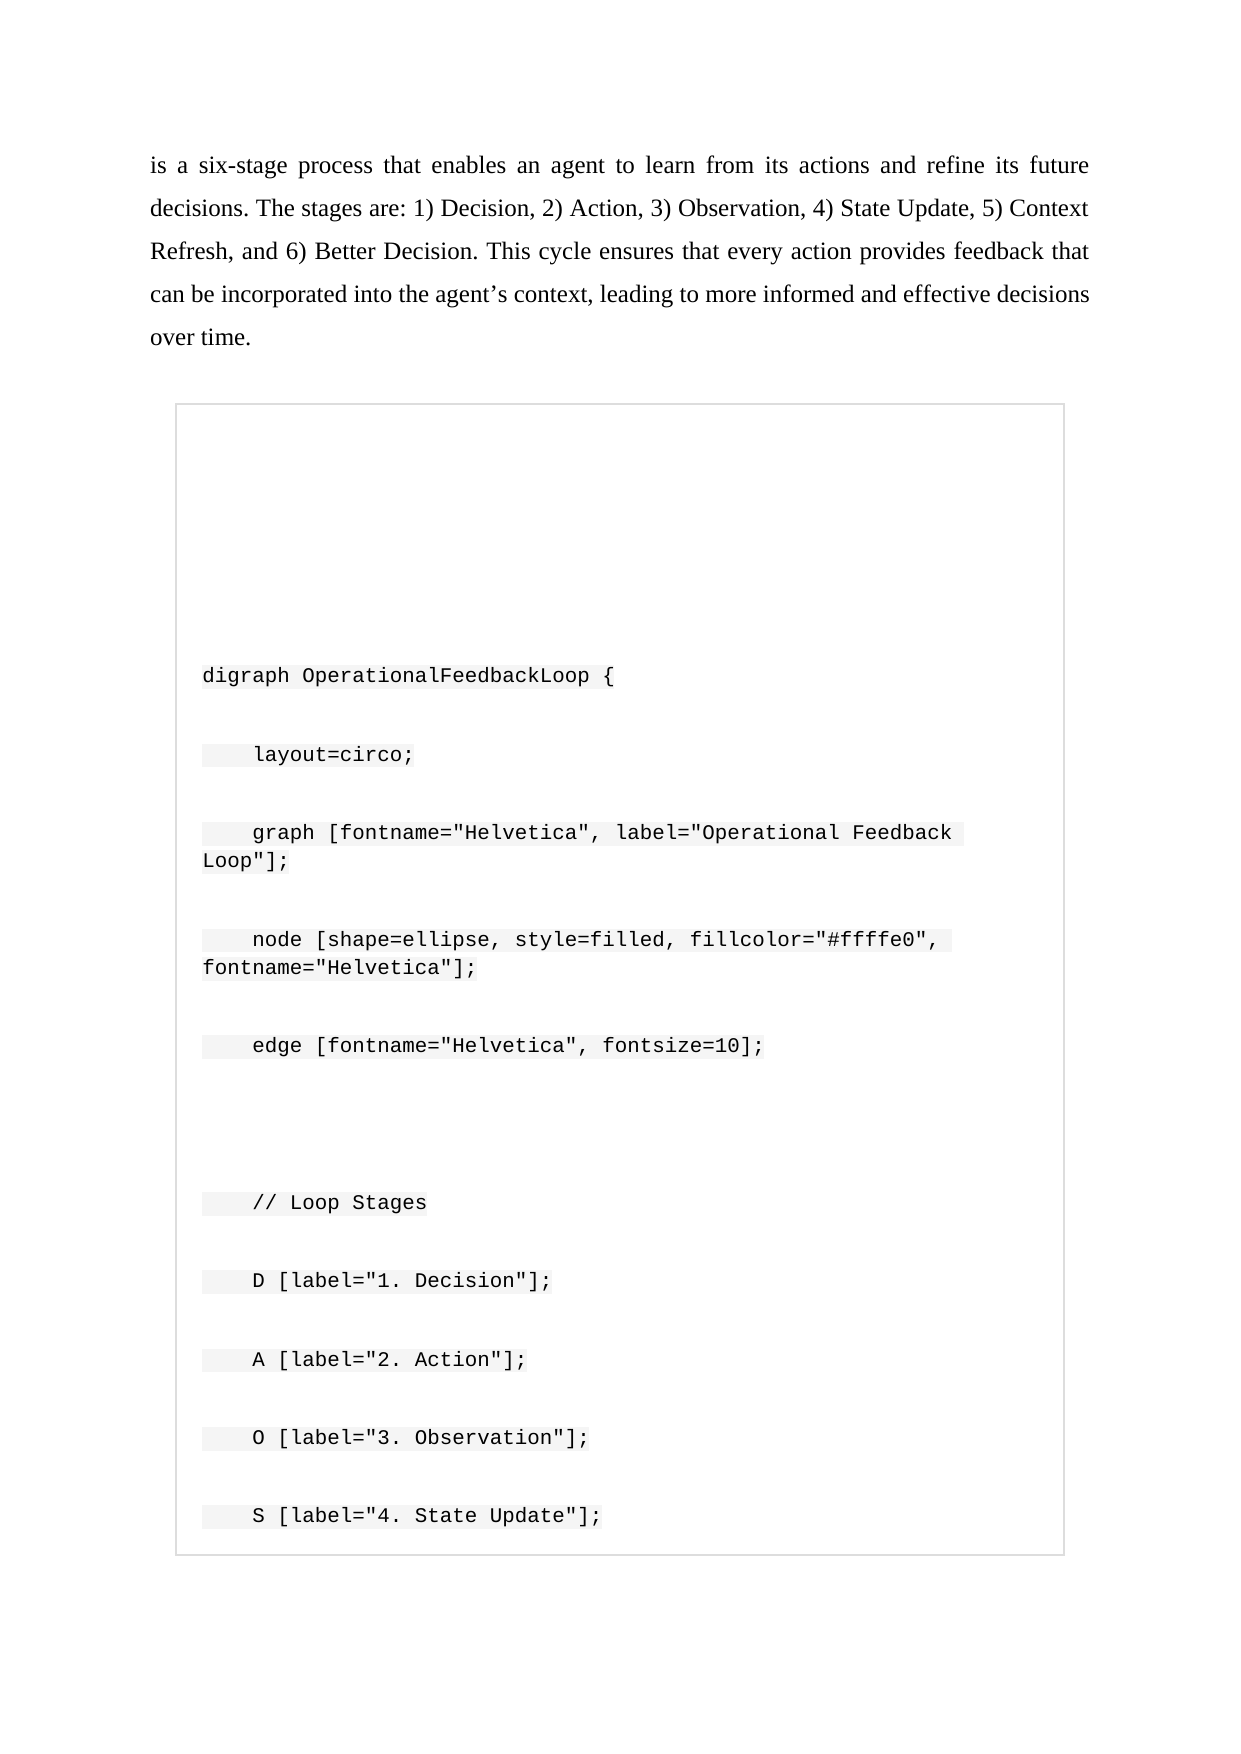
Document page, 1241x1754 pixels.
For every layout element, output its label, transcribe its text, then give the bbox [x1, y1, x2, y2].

text node [shape=ellipse, style=filled, fillcolor="#ffffe0", fontname="Helvetica"]; [177, 901, 1063, 981]
text edge [fontname="Helvetica", fontsize=10]; [177, 1008, 1063, 1059]
text D [label="1. Decision"]; [177, 1243, 1063, 1294]
text layout=circo; [177, 716, 1063, 767]
text digraph OperationalFeedbackLoop { [177, 638, 1063, 689]
text S [label="4. State Update"]; [177, 1478, 1063, 1554]
text is a six-stage process that enables an agent to learn from its actions and refine its future decisions. The stages are: 1) Decision, 2) Action, 3) Observation, 4) State Update, 5) Context Refresh, and 6) Better Decision. This cycle ensures that every action provides feedback that can be incorporated into the agent’s context, leading to more informed and effective decisions over time. [150, 150, 1090, 351]
text O [label="3. Observation"]; [177, 1400, 1063, 1451]
text // Loop Stages [177, 1165, 1063, 1216]
text graph [fontname="Helvetica", label="Operational Feedback Loop"]; [177, 795, 1063, 874]
text A [label="2. Action"]; [177, 1321, 1063, 1372]
